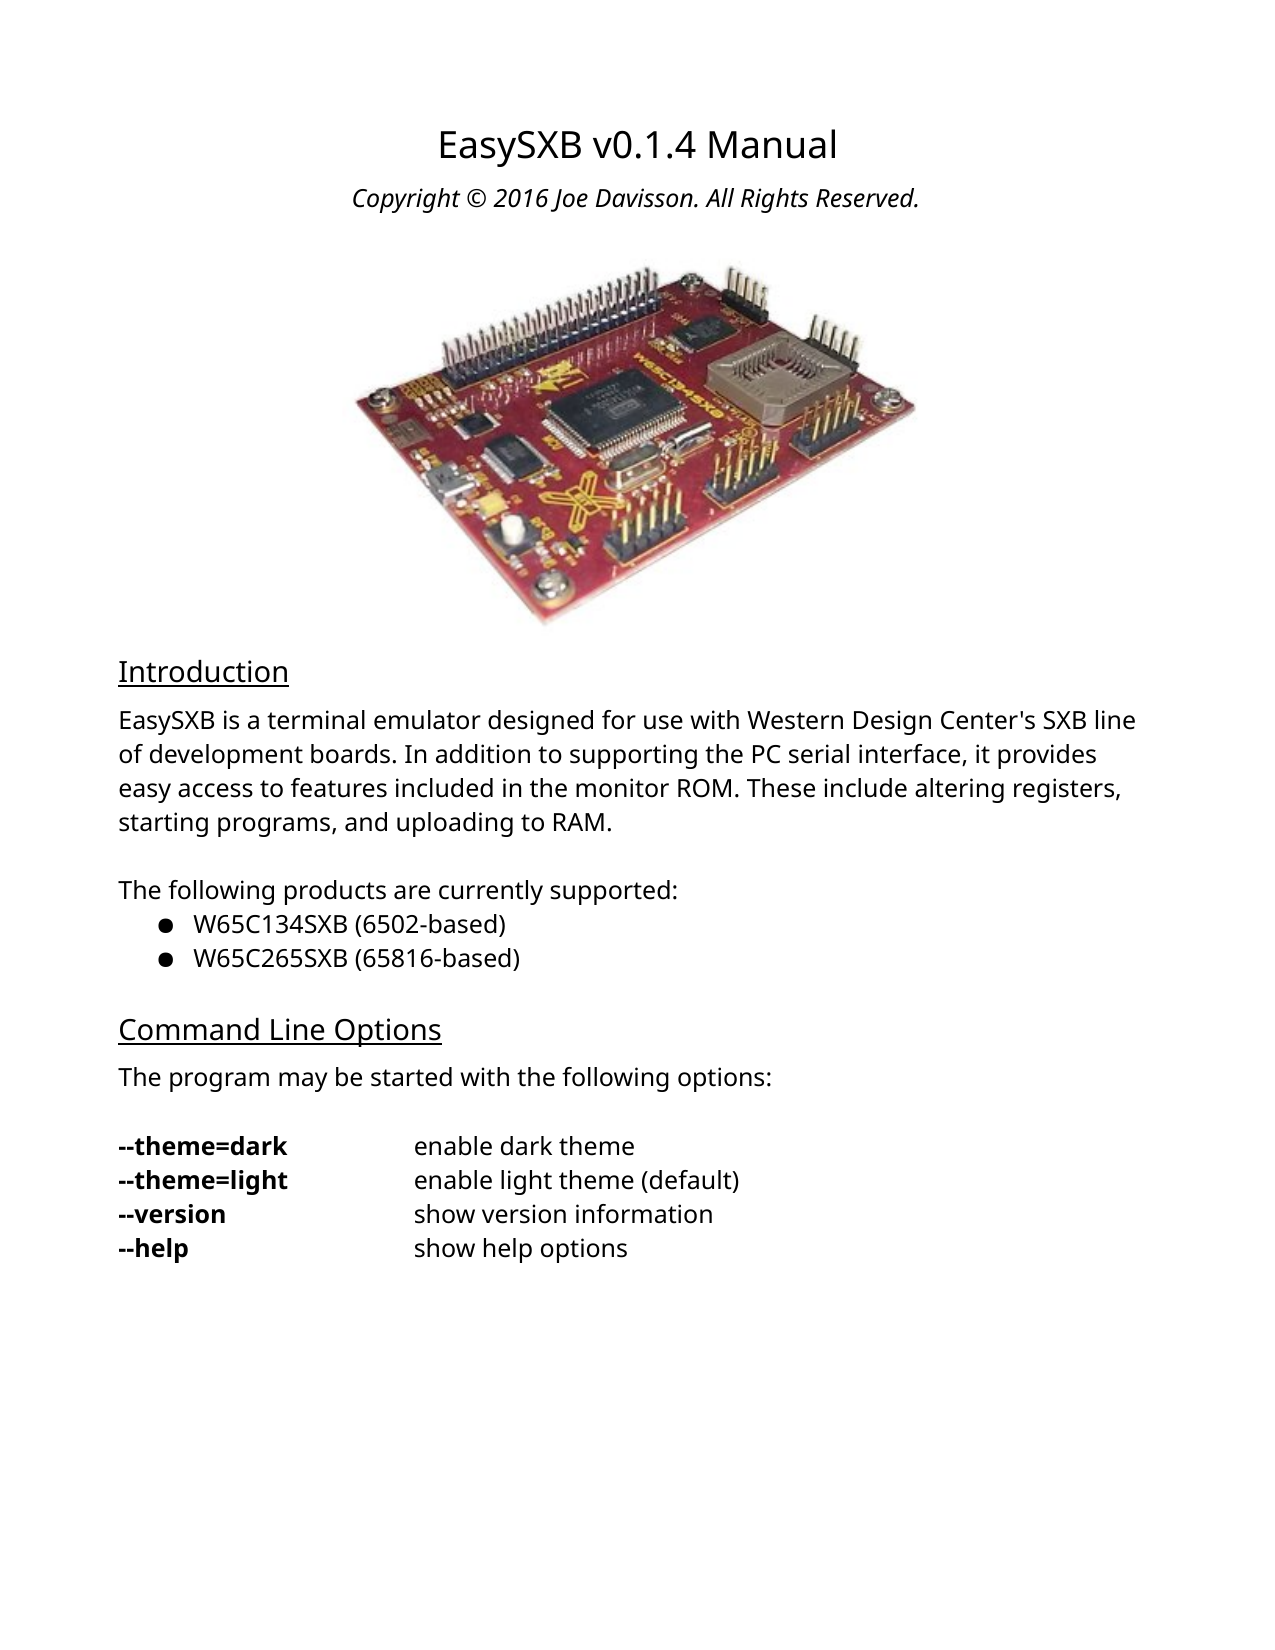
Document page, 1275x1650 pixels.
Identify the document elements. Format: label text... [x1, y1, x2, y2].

text --help show help options [118, 1230, 1157, 1264]
list W65C265SXB (65816-based) [156, 941, 1157, 975]
text Introduction [118, 651, 1157, 691]
picture [342, 247, 933, 636]
text --version show version information [118, 1196, 1157, 1230]
list W65C134SXB (6502-based) [156, 907, 1157, 941]
text The program may be started with the following options: [118, 1060, 1157, 1094]
text Command Line Options [118, 1009, 1157, 1049]
text EasySXB v0.1.4 Manual [118, 118, 1157, 169]
text Copyright © 2016 Joe Davisson. All Rights Reserved. [118, 181, 1157, 214]
text --theme=dark enable dark theme [118, 1128, 1157, 1162]
text EasySXB is a terminal emulator designed for use with Western Design Center's SXB line of development boards. In addition to supporting the PC serial interface, it provides easy access to features included in the monitor ROM. These include altering registers, starting programs, and uploading to RAM. [118, 702, 1157, 839]
text --theme=light enable light theme (default) [118, 1162, 1157, 1196]
text The following products are currently supported: [118, 873, 1157, 907]
